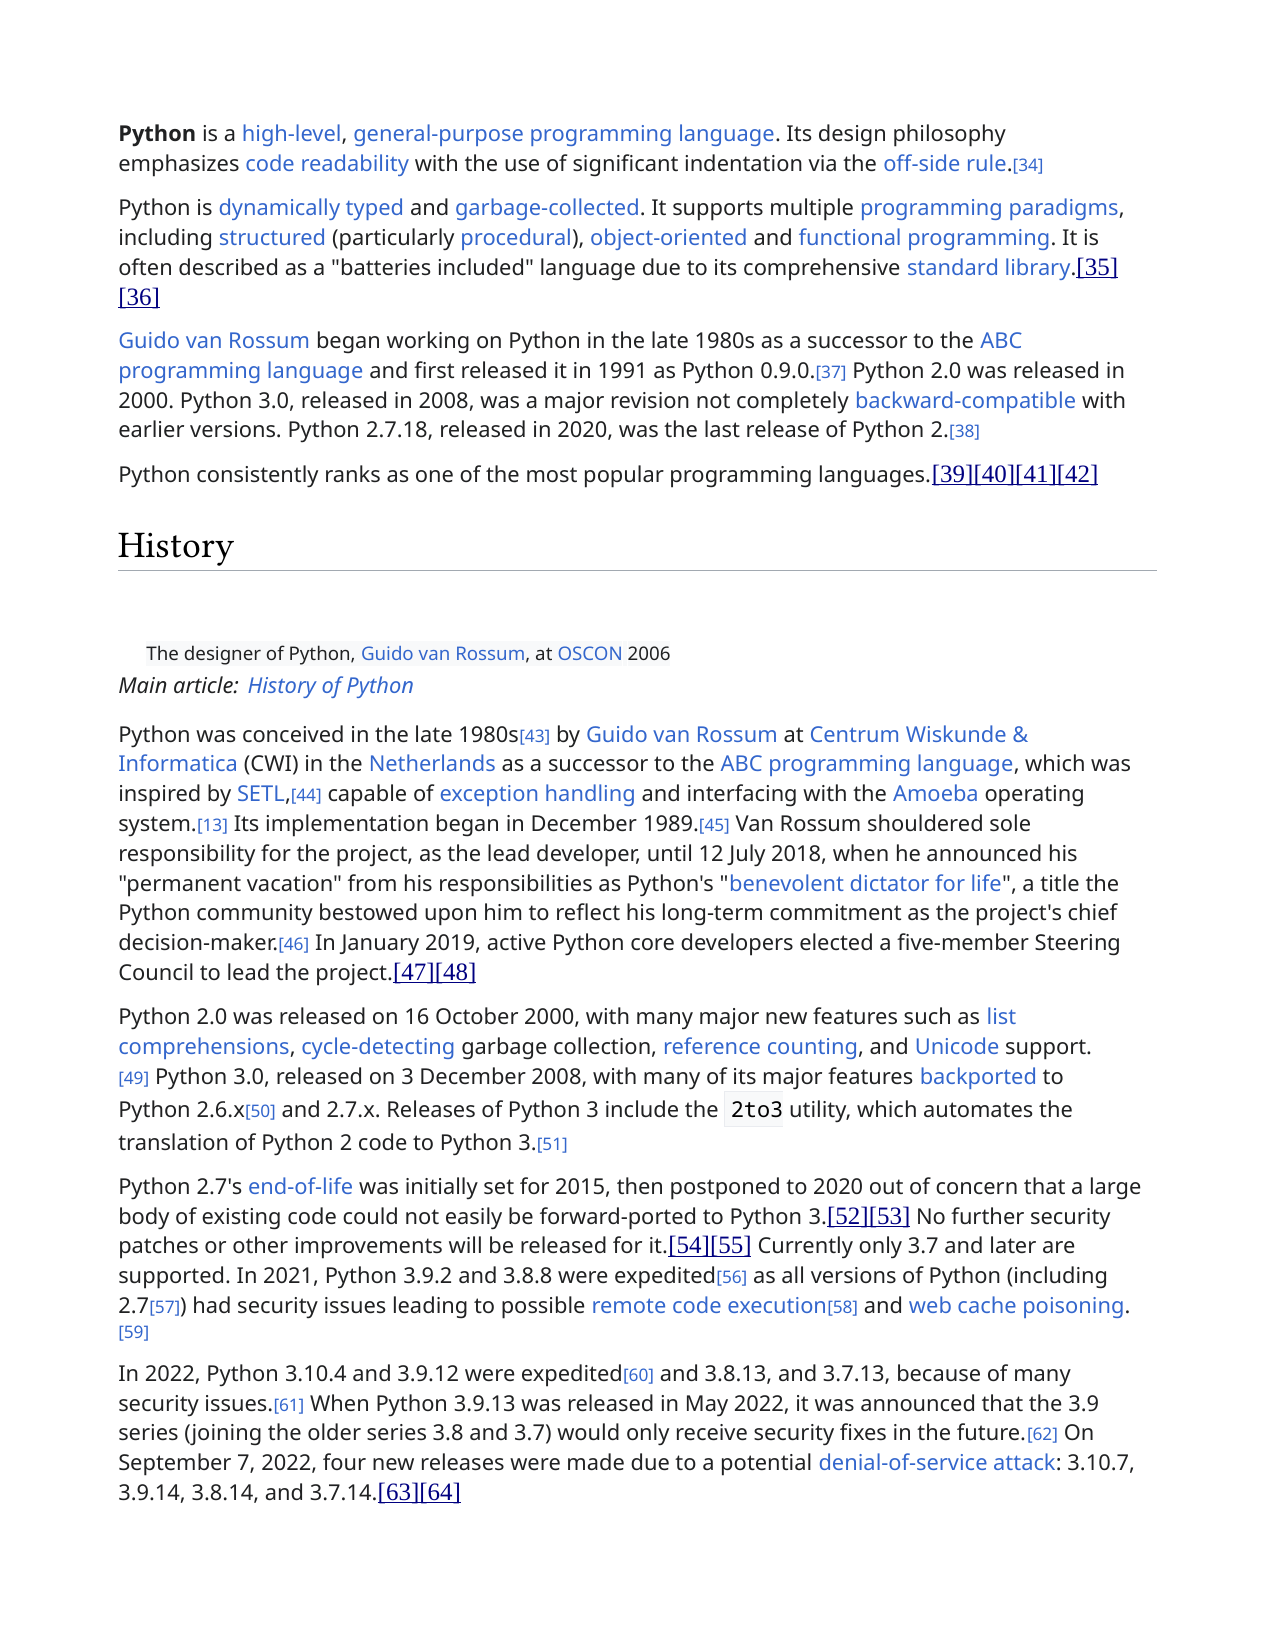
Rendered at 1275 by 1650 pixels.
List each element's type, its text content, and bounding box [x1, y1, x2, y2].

text Python 2.7's end-of-life was initially set for 2015, then postponed to 2020 out of concern that a large body of existing code could not easily be forward-ported to Python 3.[52][53] No further security patches or other improvements will be released for it.[54][55] Currently only 3.7 and later are supported. In 2021, Python 3.9.2 and 3.8.8 were expedited[56] as all versions of Python (including 2.7[57]) had security issues leading to possible remote code execution[58] and web cache poisoning.[59] [118, 1171, 1157, 1343]
text Python consistently ranks as one of the most popular programming languages.[39][40][41][42] [118, 459, 1157, 488]
subtitle History [118, 524, 1157, 570]
text Python was conceived in the late 1980s[43] by Guido van Rossum at Centrum Wiskunde & Informatica (CWI) in the Netherlands as a successor to the ABC programming language, which was inspired by SETL,[44] capable of exception handling and interfacing with the Amoeba operating system.[13] Its implementation began in December 1989.[45] Van Rossum shouldered sole responsibility for the project, as the lead developer, until 12 July 2018, when he announced his "permanent vacation" from his responsibilities as Python's "benevolent dictator for life", a title the Python community bestowed upon him to reflect his long-term commitment as the project's chief decision-maker.[46] In January 2019, active Python core developers elected a five-member Steering Council to lead the project.[47][48] [118, 718, 1157, 987]
text Python is dynamically typed and garbage-collected. It supports multiple programming paradigms, including structured (particularly procedural), object-oriented and functional programming. It is often described as a "batteries included" language due to its comprehensive standard library.[35][36] [118, 192, 1157, 310]
text Python 2.0 was released on 16 October 2000, with many major new features such as list comprehensions, cycle-detecting garbage collection, reference counting, and Unicode support.[49] Python 3.0, released on 3 December 2008, with many of its major features backported to Python 2.6.x[50] and 2.7.x. Releases of Python 3 include the 2to3 utility, which automates the translation of Python 2 code to Python 3.[51] [118, 1001, 1157, 1156]
text In 2022, Python 3.10.4 and 3.9.12 were expedited[60] and 3.8.13, and 3.7.13, because of many security issues.[61] When Python 3.9.13 was released in May 2022, it was announced that the 3.9 series (joining the older series 3.8 and 3.7) would only receive security fixes in the future.[62] On September 7, 2022, four new releases were made due to a potential denial-of-service attack: 3.10.7, 3.9.14, 3.8.14, and 3.7.14.[63][64] [118, 1358, 1157, 1507]
text Guido van Rossum began working on Python in the late 1980s as a successor to the ABC programming language and first released it in 1991 as Python 0.9.0.[37] Python 2.0 was released in 2000. Python 3.0, released in 2008, was a major revision not completely backward-compatible with earlier versions. Python 2.7.18, released in 2020, was the last release of Python 2.[38] [118, 325, 1157, 444]
text Main article: History of Python [118, 670, 1157, 699]
text The designer of Python, Guido van Rossum, at OSCON 2006 [123, 641, 1157, 666]
text Python is a high-level, general-purpose programming language. Its design philosophy emphasizes code readability with the use of significant indentation via the off-side rule.[34] [118, 118, 1157, 178]
